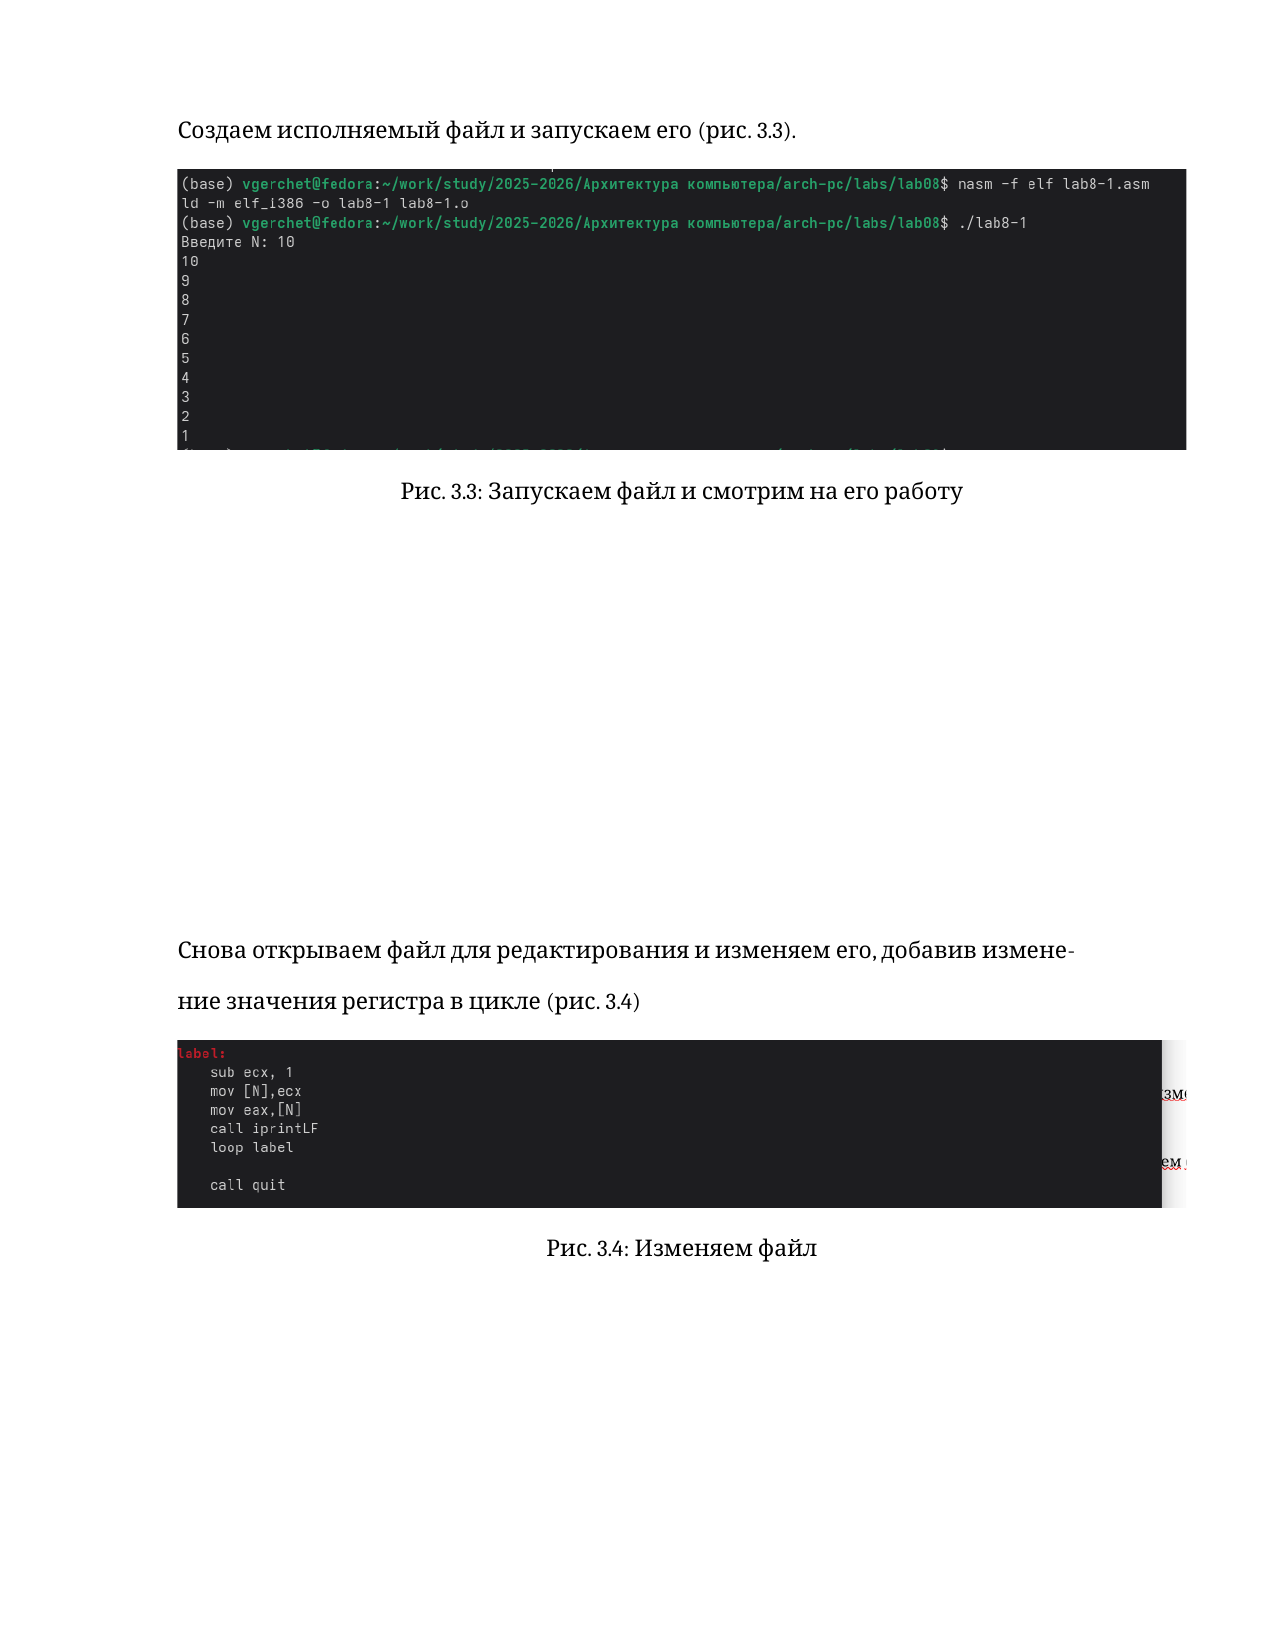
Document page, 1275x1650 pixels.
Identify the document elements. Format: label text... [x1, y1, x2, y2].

picture [177, 1040, 1187, 1208]
text Создаем исполняемый файл и запускаем его (рис. 3.3). [177, 118, 1186, 144]
text Снова открываем файл для редактирования и изменяем его, добавив измене- [177, 938, 1186, 964]
text ние значения регистра в цикле (рис. 3.4) [177, 989, 1186, 1015]
text Рис. 3.3: Запускаем файл и смотрим на его работу [177, 450, 1186, 505]
picture [177, 169, 1187, 450]
text Рис. 3.4: Изменяем файл [177, 1208, 1186, 1262]
